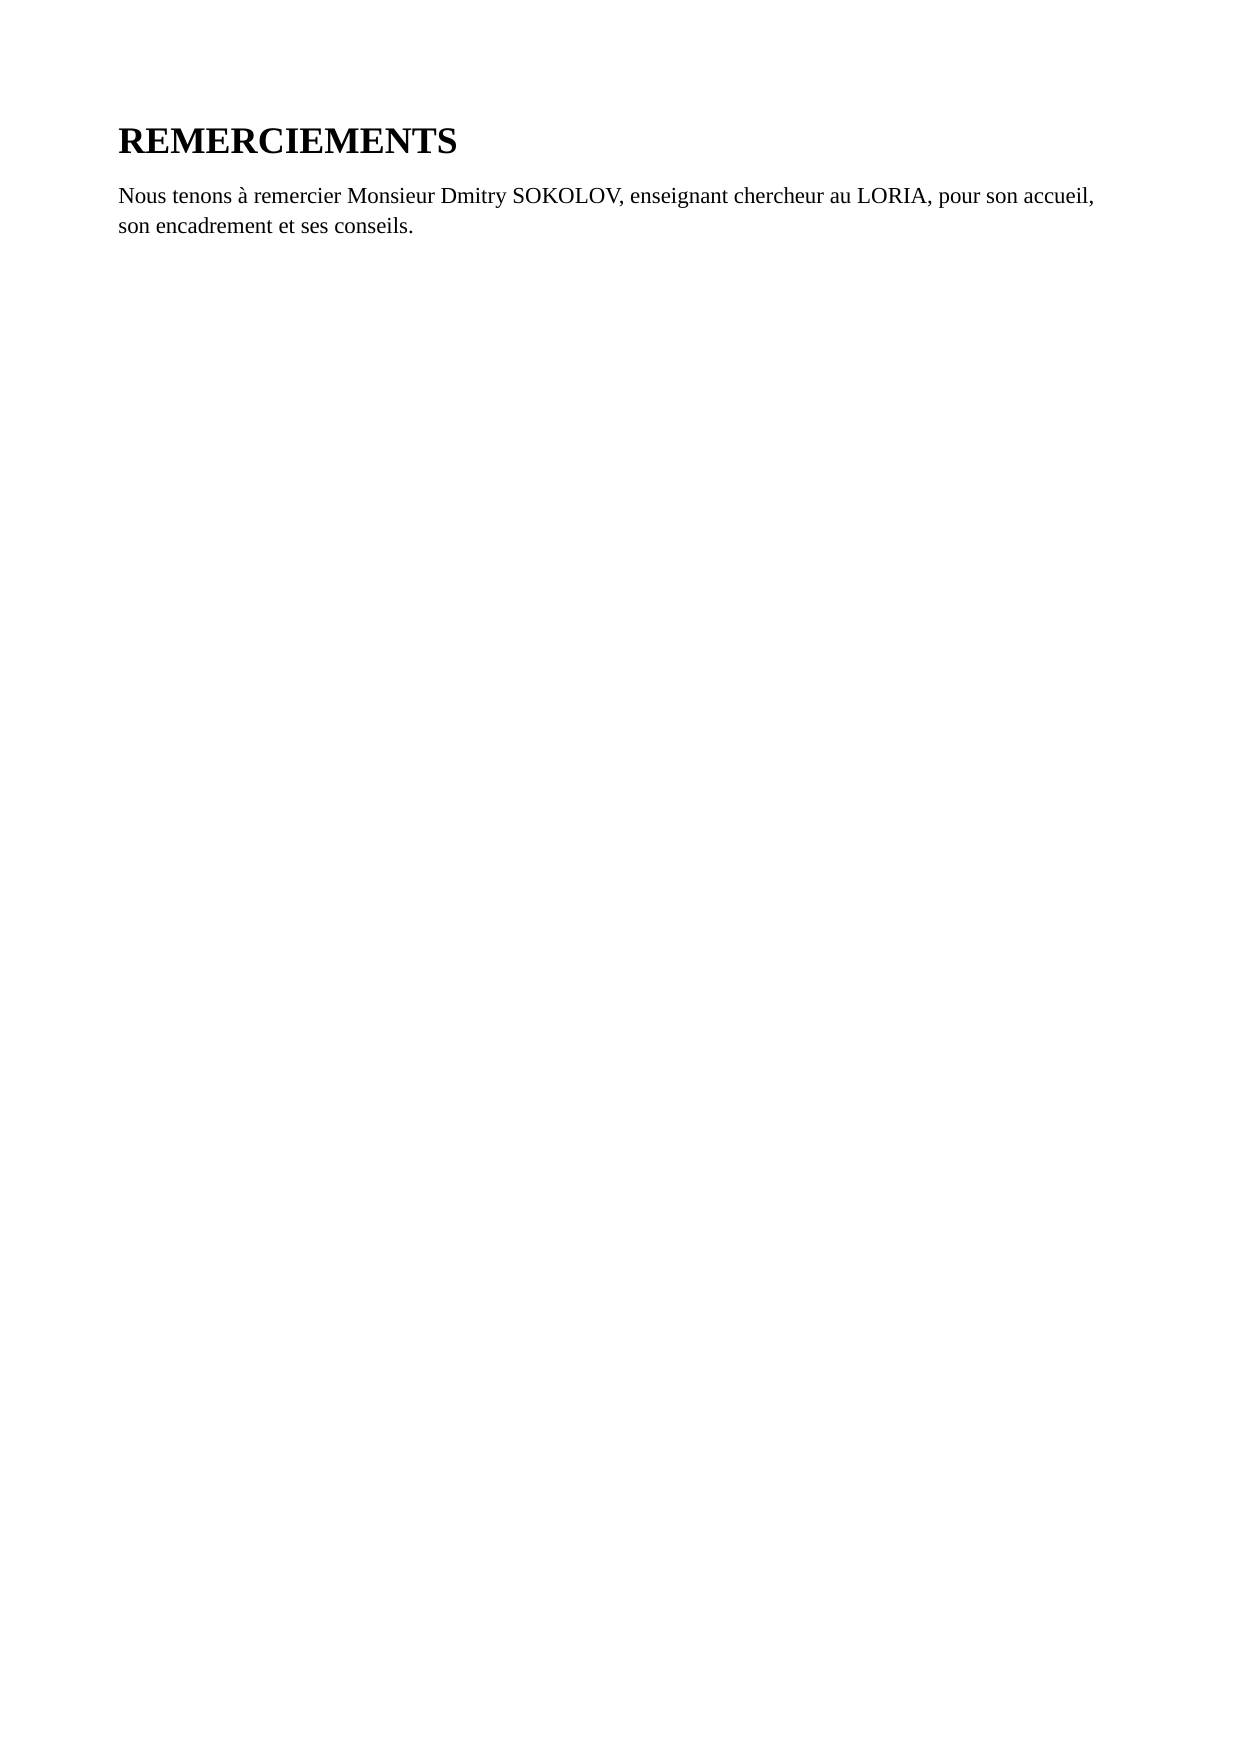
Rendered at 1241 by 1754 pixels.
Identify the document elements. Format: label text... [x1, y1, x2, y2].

text Nous tenons à remercier Monsieur Dmitry SOKOLOV, enseignant chercheur au LORIA, pour son accueil, son encadrement et ses conseils. [118, 182, 1122, 239]
text REMERCIEMENTS [118, 118, 1122, 161]
